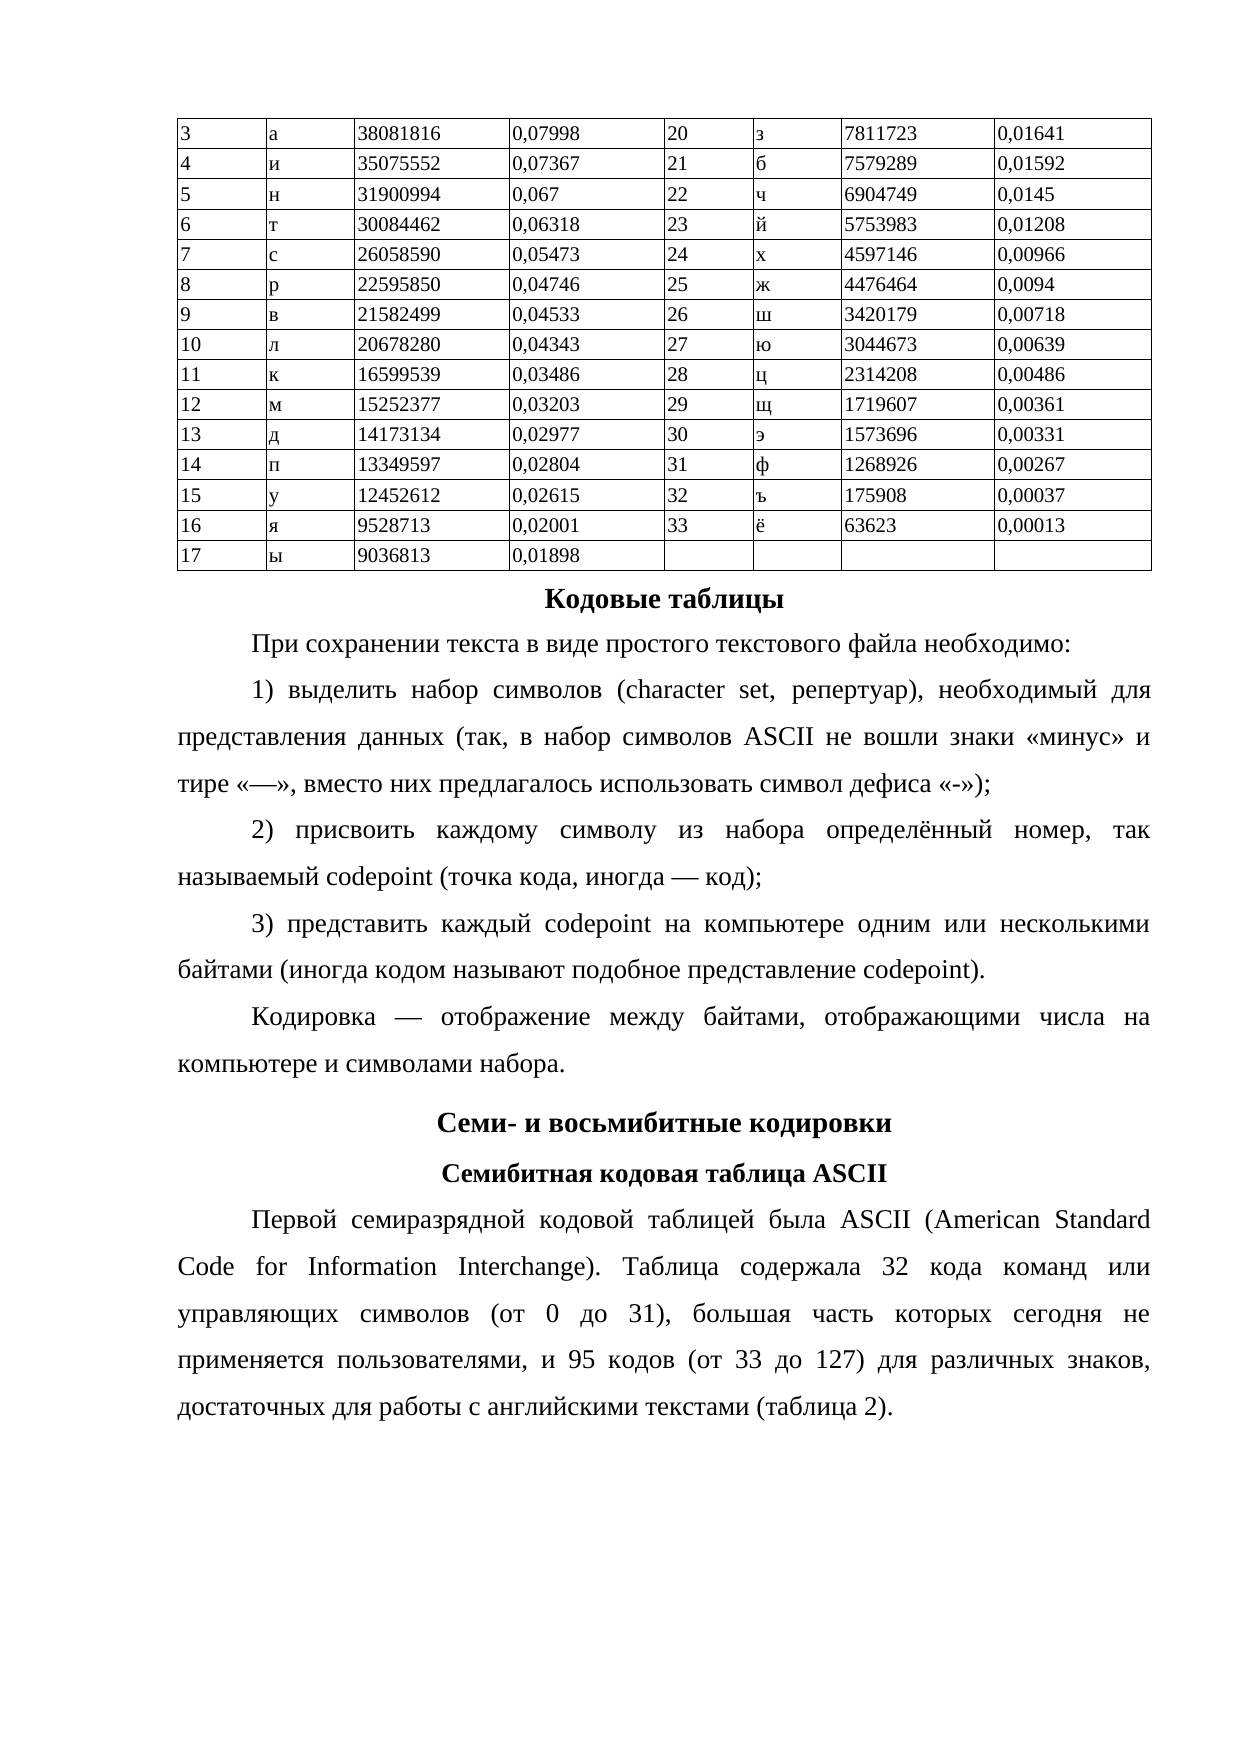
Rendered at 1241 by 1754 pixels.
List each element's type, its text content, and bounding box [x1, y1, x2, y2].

table_cell 0,0145 [995, 179, 1151, 208]
table_cell 0,00639 [995, 330, 1151, 359]
table_cell 25 [665, 270, 753, 299]
table_cell 1268926 [842, 450, 994, 479]
table_cell 31900994 [355, 179, 509, 208]
table_cell п [267, 450, 354, 479]
text 3) представить каждый codepoint на компьютере одним или несколькими байтами (иногда кодом называют подобное представление codepoint). [177, 907, 1152, 985]
table_cell 0,05473 [510, 240, 664, 269]
subtitle Семи- и восьмибитные кодировки [177, 1105, 1152, 1139]
table_cell ж [754, 270, 841, 299]
table_cell 0,04533 [510, 300, 664, 329]
table_cell щ [754, 390, 841, 419]
table_cell 7811723 [842, 119, 994, 148]
table_cell 5753983 [842, 210, 994, 238]
table_cell 0,04343 [510, 330, 664, 359]
subtitle Семибитная кодовая таблица ASCII [177, 1157, 1152, 1188]
table_cell 0,067 [510, 179, 664, 208]
table_cell 24 [665, 240, 753, 269]
table_cell м [267, 390, 354, 419]
table_cell 12 [178, 390, 266, 419]
table_cell 32 [665, 480, 753, 509]
table_cell 0,0094 [995, 270, 1151, 299]
table_cell [842, 541, 994, 570]
table_cell ё [754, 511, 841, 539]
table_cell ы [267, 541, 354, 570]
table_cell 14173134 [355, 420, 509, 449]
table_cell 1719607 [842, 390, 994, 419]
table_cell 0,01592 [995, 149, 1151, 178]
table_cell 11 [178, 360, 266, 389]
table_cell 0,00361 [995, 390, 1151, 419]
table_cell э [754, 420, 841, 449]
table_cell ц [754, 360, 841, 389]
table_cell я [267, 511, 354, 539]
table_cell 5 [178, 179, 266, 208]
table_cell т [267, 210, 354, 238]
subtitle Кодовые таблицы [177, 582, 1152, 615]
table_cell 31 [665, 450, 753, 479]
table_cell з [754, 119, 841, 148]
table_cell 9 [178, 300, 266, 329]
table_cell 4 [178, 149, 266, 178]
table_cell а [267, 119, 354, 148]
table_cell 0,00267 [995, 450, 1151, 479]
table_cell 4597146 [842, 240, 994, 269]
table_cell 17 [178, 541, 266, 570]
table_cell ч [754, 179, 841, 208]
table_cell 0,07367 [510, 149, 664, 178]
table_cell 3044673 [842, 330, 994, 359]
table_cell 0,00331 [995, 420, 1151, 449]
text 2) присвоить каждому символу из набора определённый номер, так называемый codepoint (точка кода, иногда — код); [177, 814, 1152, 891]
table_cell 20678280 [355, 330, 509, 359]
table_cell 22 [665, 179, 753, 208]
table_cell 29 [665, 390, 753, 419]
table_cell 0,00013 [995, 511, 1151, 539]
text Первой семиразрядной кодовой таблицей была ASCII (American Standard Code for Information Interchange). Таблица содержала 32 кода команд или управляющих символов (от 0 до 31), большая часть которых сегодня не применяется пользователями, и 95 кодов (от 33 до 127) для различных знаков, достаточных для работы с английскими текстами (таблица 2). [177, 1203, 1152, 1421]
table_cell 16 [178, 511, 266, 539]
table_cell 63623 [842, 511, 994, 539]
table_cell 0,00966 [995, 240, 1151, 269]
table_cell 0,02804 [510, 450, 664, 479]
table_cell 33 [665, 511, 753, 539]
table_cell 2314208 [842, 360, 994, 389]
table_cell 35075552 [355, 149, 509, 178]
table_cell с [267, 240, 354, 269]
table_cell у [267, 480, 354, 509]
text 1) выделить набор символов (character set, репертуар), необходимый для представления данных (так, в набор символов ASCII не вошли знаки «минус» и тире «—», вместо них предлагалось использовать символ дефиса «-»); [177, 674, 1152, 798]
table_cell ш [754, 300, 841, 329]
table_cell 22595850 [355, 270, 509, 299]
table_cell 38081816 [355, 119, 509, 148]
table_cell 0,01641 [995, 119, 1151, 148]
table_cell 3 [178, 119, 266, 148]
table_cell [754, 541, 841, 570]
table_cell н [267, 179, 354, 208]
table_cell 1573696 [842, 420, 994, 449]
table_cell [665, 541, 753, 570]
table_cell 12452612 [355, 480, 509, 509]
table_cell 0,01898 [510, 541, 664, 570]
table_cell 28 [665, 360, 753, 389]
table_cell р [267, 270, 354, 299]
text При сохранении текста в виде простого текстового файла необходимо: [177, 627, 1152, 658]
table_cell 0,01208 [995, 210, 1151, 238]
table_cell ю [754, 330, 841, 359]
table_cell в [267, 300, 354, 329]
table_cell 0,00486 [995, 360, 1151, 389]
table_cell л [267, 330, 354, 359]
table_cell б [754, 149, 841, 178]
table_cell 21 [665, 149, 753, 178]
table_cell 175908 [842, 480, 994, 509]
table_cell 15 [178, 480, 266, 509]
table_cell 8 [178, 270, 266, 299]
table_cell [995, 541, 1151, 570]
table_cell 13349597 [355, 450, 509, 479]
table_cell 0,06318 [510, 210, 664, 238]
table_cell ф [754, 450, 841, 479]
table_cell 16599539 [355, 360, 509, 389]
table_cell и [267, 149, 354, 178]
table_cell 30 [665, 420, 753, 449]
table_cell 20 [665, 119, 753, 148]
table_cell д [267, 420, 354, 449]
table_cell 6904749 [842, 179, 994, 208]
table_cell 3420179 [842, 300, 994, 329]
table_cell 7 [178, 240, 266, 269]
table_cell 26058590 [355, 240, 509, 269]
table_cell 23 [665, 210, 753, 238]
table_cell 0,03486 [510, 360, 664, 389]
table_cell 4476464 [842, 270, 994, 299]
table_cell 10 [178, 330, 266, 359]
table_cell 0,00718 [995, 300, 1151, 329]
text Кодировка — отображение между байтами, отображающими числа на компьютере и символами набора. [177, 1000, 1152, 1078]
table_cell к [267, 360, 354, 389]
table_cell 26 [665, 300, 753, 329]
table_cell 0,03203 [510, 390, 664, 419]
table_cell 0,04746 [510, 270, 664, 299]
table_cell 21582499 [355, 300, 509, 329]
table_cell 30084462 [355, 210, 509, 238]
table_cell 9036813 [355, 541, 509, 570]
table_cell х [754, 240, 841, 269]
table_cell 13 [178, 420, 266, 449]
table_cell 6 [178, 210, 266, 238]
table_cell 15252377 [355, 390, 509, 419]
table_cell 0,02615 [510, 480, 664, 509]
table_cell 0,02001 [510, 511, 664, 539]
table_cell 27 [665, 330, 753, 359]
table_cell 7579289 [842, 149, 994, 178]
table_cell 0,02977 [510, 420, 664, 449]
table_cell 0,07998 [510, 119, 664, 148]
table_cell 9528713 [355, 511, 509, 539]
table_cell 0,00037 [995, 480, 1151, 509]
table_cell 14 [178, 450, 266, 479]
table_cell й [754, 210, 841, 238]
table_cell ъ [754, 480, 841, 509]
